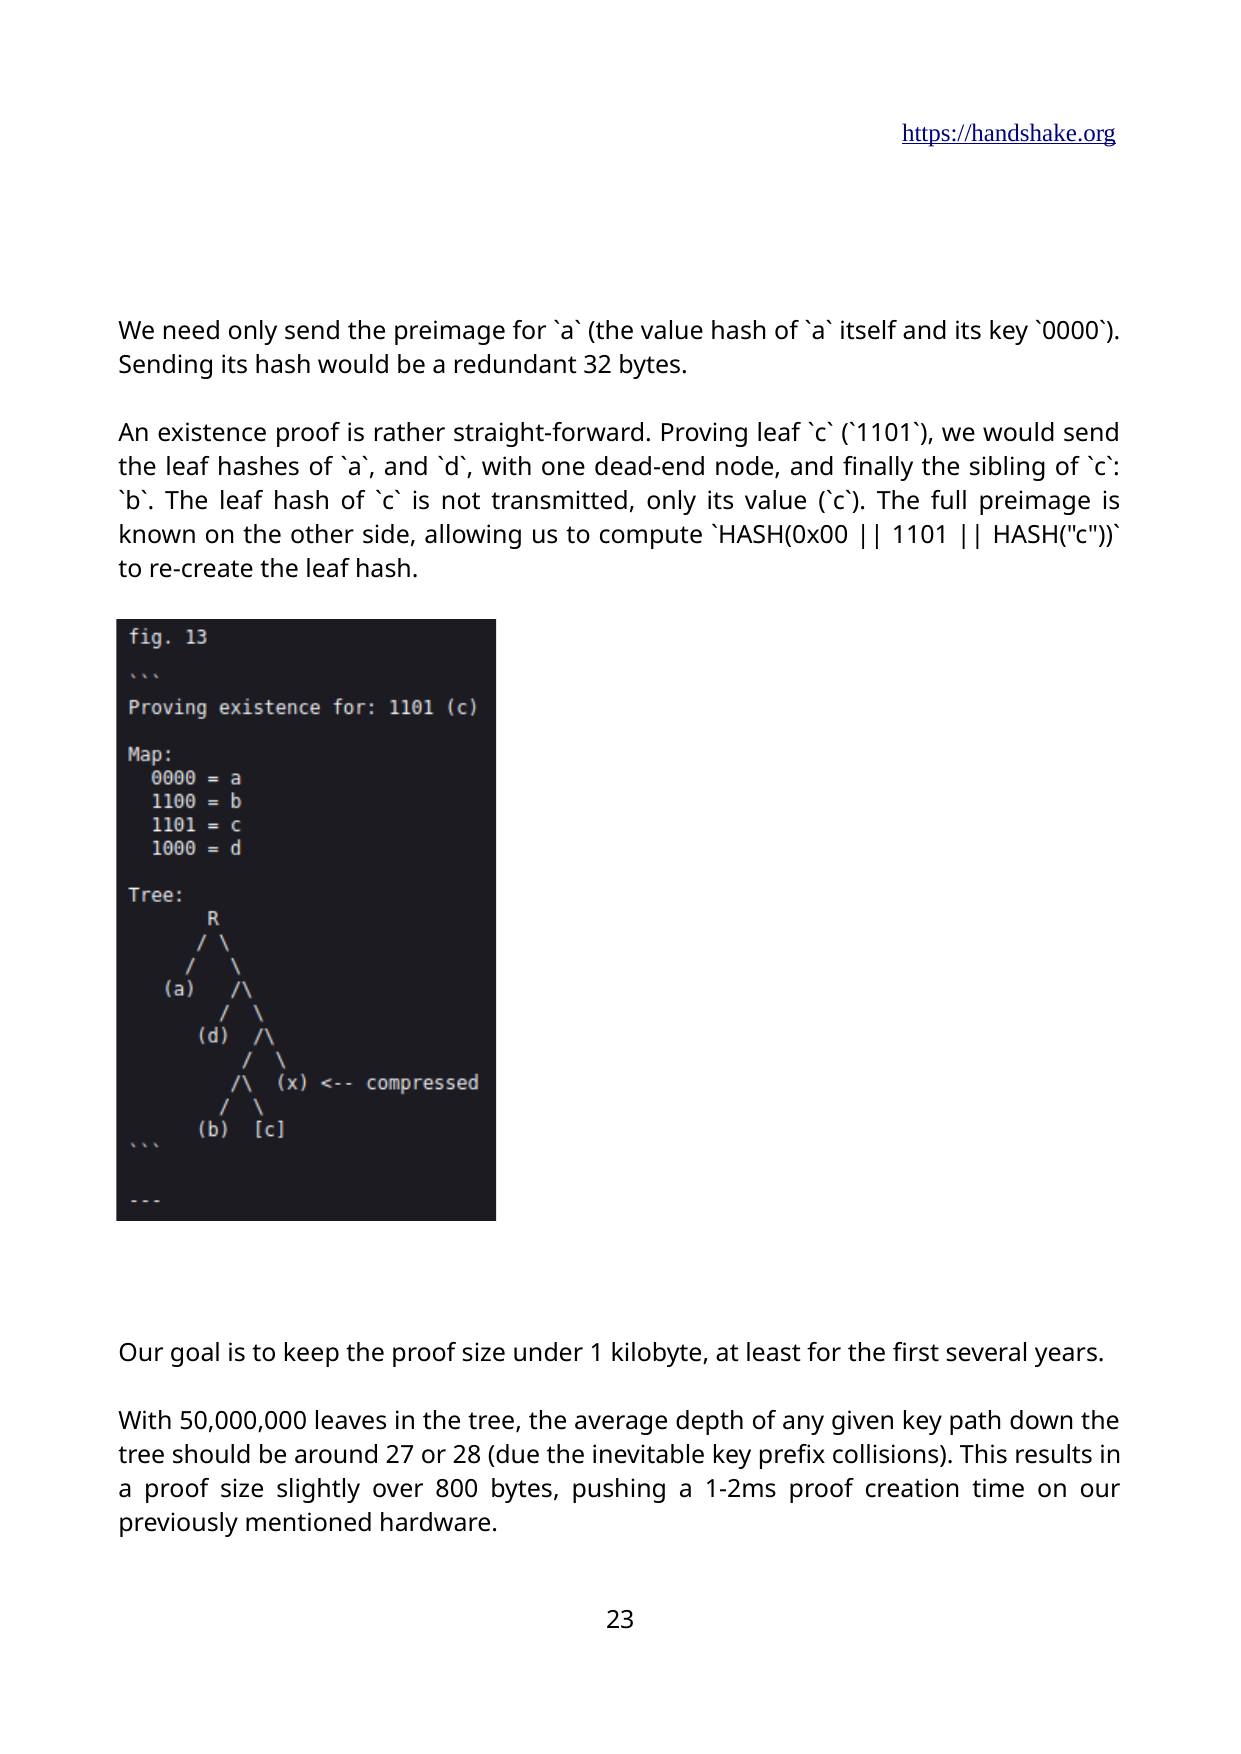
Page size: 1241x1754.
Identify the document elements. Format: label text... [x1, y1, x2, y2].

text We need only send the preimage for `a` (the value hash of `a` itself and its key `0000`). Sending its hash would be a redundant 32 bytes. [118, 313, 1122, 381]
text Our goal is to keep the proof size under 1 kilobyte, at least for the first several years. [118, 1334, 1122, 1368]
text An existence proof is rather straight-forward. Proving leaf `c` (`1101`), we would send the leaf hashes of `a`, and `d`, with one dead-end node, and finally the sibling of `c`: `b`. The leaf hash of `c` is not transmitted, only its value (`c`). The full preimage is known on the other side, allowing us to compute `HASH(0x00 || 1101 || HASH("c"))` to re-create the leaf hash. [118, 415, 1122, 585]
text With 50,000,000 leaves in the tree, the average depth of any given key path down the tree should be around 27 or 28 (due the inevitable key prefix collisions). This results in a proof size slightly over 800 bytes, pushing a 1-2ms proof creation time on our previously mentioned hardware. [118, 1403, 1122, 1539]
picture [116, 619, 497, 1221]
